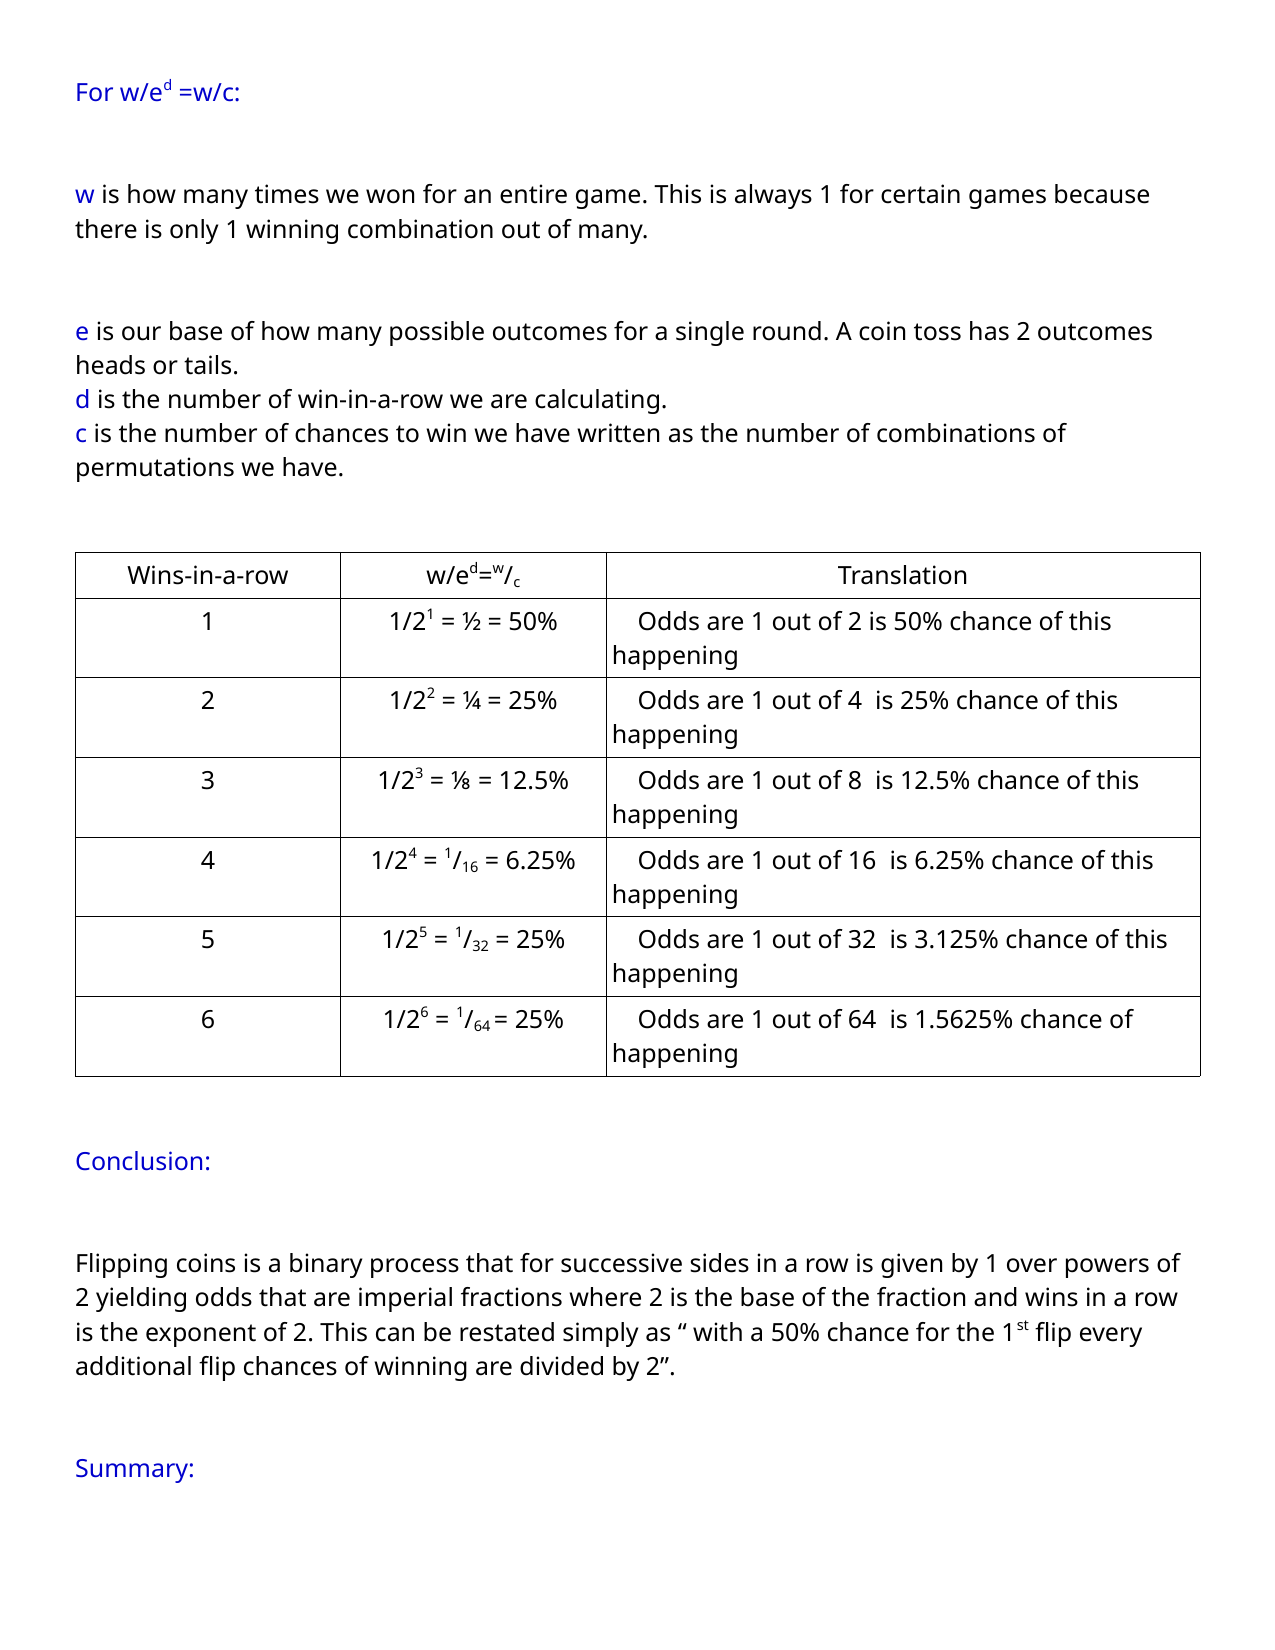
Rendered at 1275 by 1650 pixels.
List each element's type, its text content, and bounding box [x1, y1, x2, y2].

table_header w/ed=w/c [341, 553, 606, 597]
text c is the number of chances to win we have written as the number of combinations of permutations we have. [75, 416, 1200, 484]
text e is our base of how many possible outcomes for a single round. A coin toss has 2 outcomes heads or tails. [75, 313, 1200, 382]
table_cell 3 [76, 758, 340, 837]
table_header Wins-in-a-row [76, 553, 340, 597]
text Summary: [75, 1450, 1200, 1484]
text d is the number of win-in-a-row we are calculating. [75, 382, 1200, 416]
table_cell Odds are 1 out of 16 is 6.25% chance of this happening [607, 838, 1200, 916]
text Conclusion: [75, 1144, 1200, 1178]
table_cell 1/26 = 1/64 = 25% [341, 997, 606, 1076]
table_cell 5 [76, 917, 340, 996]
table_cell Odds are 1 out of 8 is 12.5% chance of this happening [607, 758, 1200, 837]
table_cell 1/22 = ¼ = 25% [341, 678, 606, 757]
table_cell 1/21 = ½ = 50% [341, 599, 606, 677]
table_cell 6 [76, 997, 340, 1076]
table_cell 4 [76, 838, 340, 916]
table_cell Odds are 1 out of 32 is 3.125% chance of this happening [607, 917, 1200, 996]
table_cell 1 [76, 599, 340, 677]
text Flipping coins is a binary process that for successive sides in a row is given by 1 over powers of 2 yielding odds that are imperial fractions where 2 is the base of the fraction and wins in a row is the exponent of 2. This can be restated simply as “ with a 50% chance for the 1st flip every additional flip chances of winning are divided by 2”. [75, 1246, 1200, 1382]
table_cell 1/25 = 1/32 = 25% [341, 917, 606, 996]
text For w/ed =w/c: [75, 75, 1200, 109]
text w is how many times we won for an entire game. This is always 1 for certain games because there is only 1 winning combination out of many. [75, 177, 1200, 245]
table_cell 2 [76, 678, 340, 757]
table_cell 1/23 = ⅛ = 12.5% [341, 758, 606, 837]
table_header Translation [607, 553, 1200, 597]
table_cell Odds are 1 out of 64 is 1.5625% chance of happening [607, 997, 1200, 1076]
table_cell 1/24 = 1/16 = 6.25% [341, 838, 606, 916]
table_cell Odds are 1 out of 4 is 25% chance of this happening [607, 678, 1200, 757]
table_cell Odds are 1 out of 2 is 50% chance of this happening [607, 599, 1200, 677]
